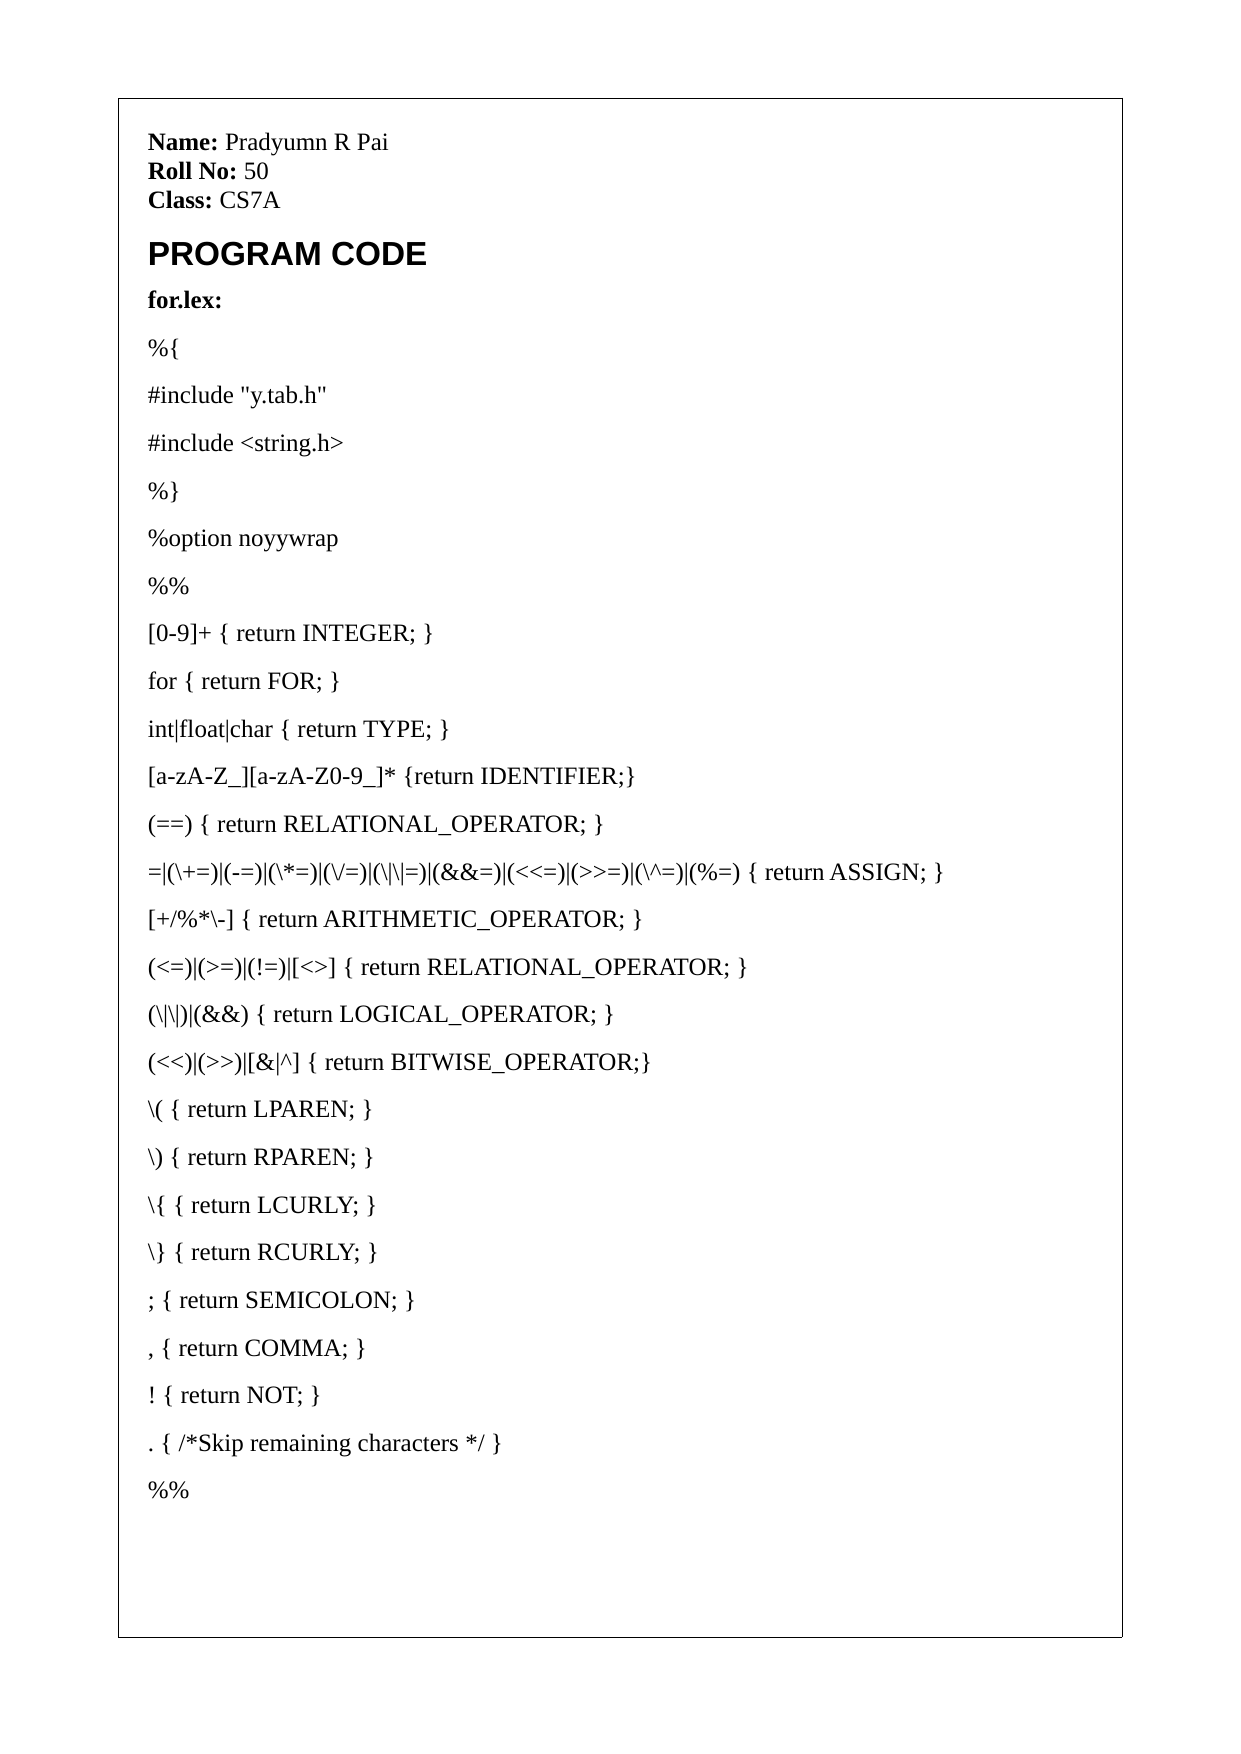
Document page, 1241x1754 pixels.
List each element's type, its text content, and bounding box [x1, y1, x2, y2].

text ; { return SEMICOLON; } [148, 1285, 1092, 1314]
text \( { return LPAREN; } [148, 1094, 1092, 1123]
text \} { return RCURLY; } [148, 1237, 1092, 1266]
text =|(\+=)|(-=)|(\*=)|(\/=)|(\|\|=)|(&&=)|(<<=)|(>>=)|(\^=)|(%=) { return ASSIGN; } [148, 857, 1092, 885]
text %{ [148, 333, 1092, 362]
text (==) { return RELATIONAL_OPERATOR; } [148, 809, 1092, 838]
text %% [148, 1475, 1092, 1504]
text [0-9]+ { return INTEGER; } [148, 618, 1092, 647]
text Class: CS7A [148, 185, 1092, 213]
text \{ { return LCURLY; } [148, 1190, 1092, 1218]
text (\|\|)|(&&) { return LOGICAL_OPERATOR; } [148, 999, 1092, 1028]
text for { return FOR; } [148, 666, 1092, 695]
text Roll No: 50 [148, 156, 1092, 185]
text . { /*Skip remaining characters */ } [148, 1428, 1092, 1457]
text %option noyywrap [148, 523, 1092, 552]
text int|float|char { return TYPE; } [148, 714, 1092, 742]
text ! { return NOT; } [148, 1380, 1092, 1409]
subtitle PROGRAM CODE [148, 234, 1092, 273]
text #include <string.h> [148, 428, 1092, 457]
text (<<)|(>>)|[&|^] { return BITWISE_OPERATOR;} [148, 1047, 1092, 1076]
text %% [148, 571, 1092, 600]
text for.lex: [148, 285, 1092, 314]
text \) { return RPAREN; } [148, 1142, 1092, 1171]
text [a-zA-Z_][a-zA-Z0-9_]* {return IDENTIFIER;} [148, 761, 1092, 790]
text Name: Pradyumn R Pai [148, 127, 1092, 156]
text %} [148, 476, 1092, 504]
text #include "y.tab.h" [148, 381, 1092, 409]
text [+/%*\-] { return ARITHMETIC_OPERATOR; } [148, 904, 1092, 933]
text (<=)|(>=)|(!=)|[<>] { return RELATIONAL_OPERATOR; } [148, 952, 1092, 981]
text , { return COMMA; } [148, 1333, 1092, 1361]
